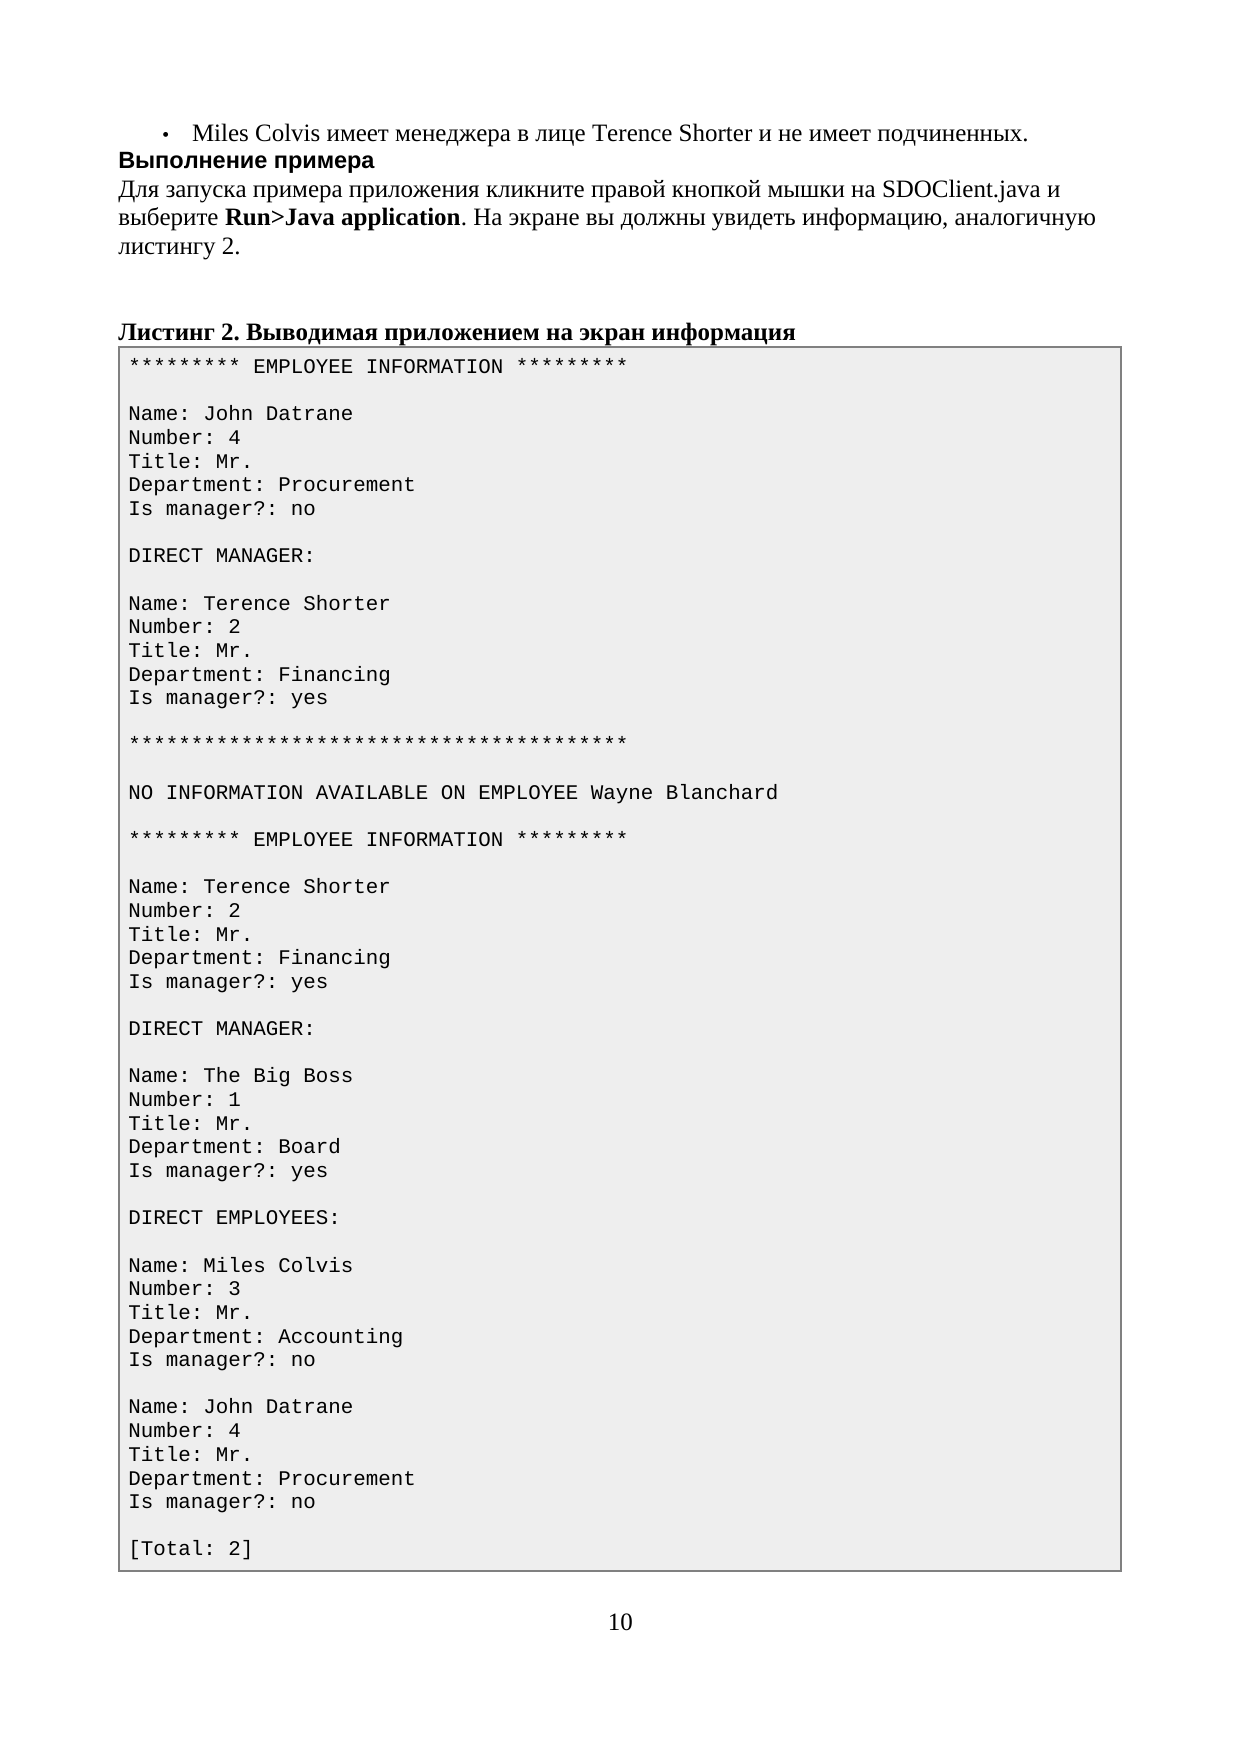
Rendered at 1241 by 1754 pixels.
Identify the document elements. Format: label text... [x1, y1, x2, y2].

text Выполнение примера [118, 147, 1122, 174]
text Листинг 2. Выводимая приложением на экран информация [118, 260, 1122, 346]
list Miles Colvis имеет менеджера в лице Terence Shorter и не имеет подчиненных. [162, 118, 1122, 147]
table_header ********* EMPLOYEE INFORMATION ********* Name: John Datrane Number: 4 Title: Mr. Department: Procurement Is manager?: no DIRECT MANAGER: Name: Terence Shorter Number: 2 Title: Mr. Department: Financing Is manager?: yes **************************************** NO INFORMATION AVAILABLE ON EMPLOYEE Wayne Blanchard ********* EMPLOYEE INFORMATION ********* Name: Terence Shorter Number: 2 Title: Mr. Department: Financing Is manager?: yes DIRECT MANAGER: Name: The Big Boss Number: 1 Title: Mr. Department: Board Is manager?: yes DIRECT EMPLOYEES: Name: Miles Colvis Number: 3 Title: Mr. Department: Accounting Is manager?: no Name: John Datrane Number: 4 Title: Mr. Department: Procurement Is manager?: no [Total: 2] [120, 348, 1120, 1570]
text Для запуска примера приложения кликните правой кнопкой мышки на SDOClient.java и выберите Run>Java application. На экране вы должны увидеть информацию, аналогичную листингу 2. [118, 174, 1122, 260]
